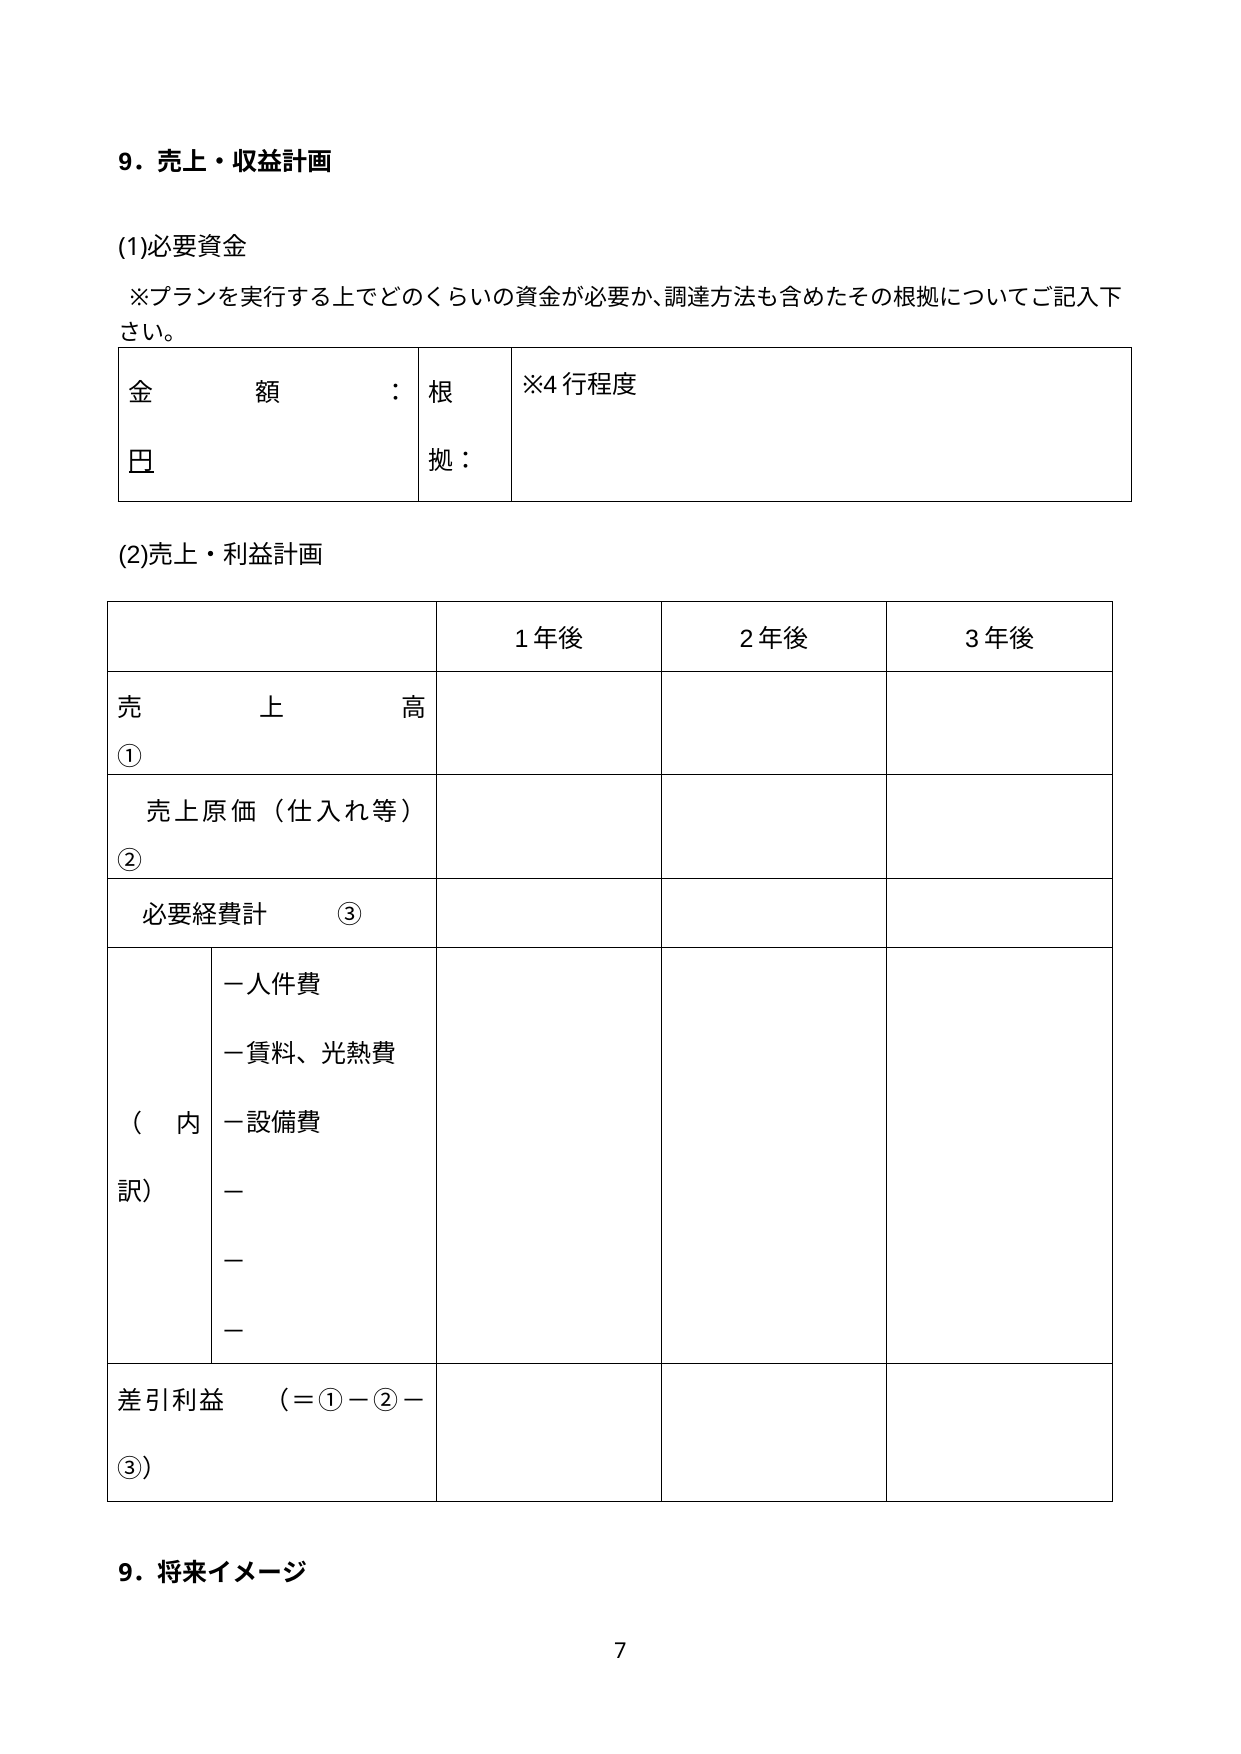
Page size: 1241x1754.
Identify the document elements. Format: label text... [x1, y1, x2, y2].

table_cell [887, 948, 1112, 1016]
table_cell 売上原価（仕入れ等） ② [108, 775, 436, 878]
table_cell [662, 1225, 886, 1294]
table_cell [437, 775, 661, 878]
table_cell －賃料、光熱費 [212, 1016, 436, 1086]
text 9．将来イメージ [118, 1536, 1122, 1604]
table_cell [887, 1086, 1112, 1155]
table_cell [662, 879, 886, 947]
table_cell [437, 1086, 661, 1155]
table_cell （内訳） [108, 948, 211, 1363]
table_cell 差引利益 （＝①－②－③） [108, 1364, 436, 1501]
table_cell － [212, 1294, 436, 1363]
table_cell [662, 775, 886, 878]
text (2)売上・利益計画 [118, 519, 1122, 587]
table_cell －設備費 [212, 1086, 436, 1155]
table_cell [887, 1364, 1112, 1501]
table_header ※4行程度 [512, 348, 1131, 501]
table_cell [437, 1294, 661, 1363]
table_cell [887, 1225, 1112, 1294]
table_cell [662, 1294, 886, 1363]
table_cell [887, 1294, 1112, 1363]
table_cell [887, 775, 1112, 878]
table_header 1年後 [437, 602, 661, 671]
table_header [108, 602, 436, 671]
table_cell [662, 948, 886, 1016]
text ※プランを実行する上でどのくらいの資金が必要か､調達方法も含めたその根拠についてご記入下さい｡ [118, 279, 1122, 347]
table_cell －人件費 [212, 948, 436, 1016]
table_cell [437, 672, 661, 774]
table_cell [437, 879, 661, 947]
table_header 2年後 [662, 602, 886, 671]
table_cell [437, 1225, 661, 1294]
table_header 3年後 [887, 602, 1112, 671]
table_cell [662, 672, 886, 774]
table_header 根拠： [419, 348, 511, 501]
text 9．売上・収益計画 [118, 125, 1122, 193]
text (1)必要資金 [118, 210, 1122, 279]
table_cell [662, 1016, 886, 1086]
table_cell [887, 672, 1112, 774]
table_cell [887, 879, 1112, 947]
table_cell [887, 1155, 1112, 1224]
table_cell － [212, 1225, 436, 1294]
table_header 金額： 円 [119, 348, 418, 501]
table_cell [662, 1086, 886, 1155]
table_cell [437, 948, 661, 1016]
table_cell [437, 1016, 661, 1086]
table_cell [437, 1364, 661, 1501]
table_cell － [212, 1155, 436, 1224]
table_cell [662, 1155, 886, 1224]
table_cell [662, 1364, 886, 1501]
table_cell [437, 1155, 661, 1224]
table_cell 必要経費計 ③ [108, 879, 436, 947]
table_cell 売上高 ① [108, 672, 436, 774]
table_cell [887, 1016, 1112, 1086]
